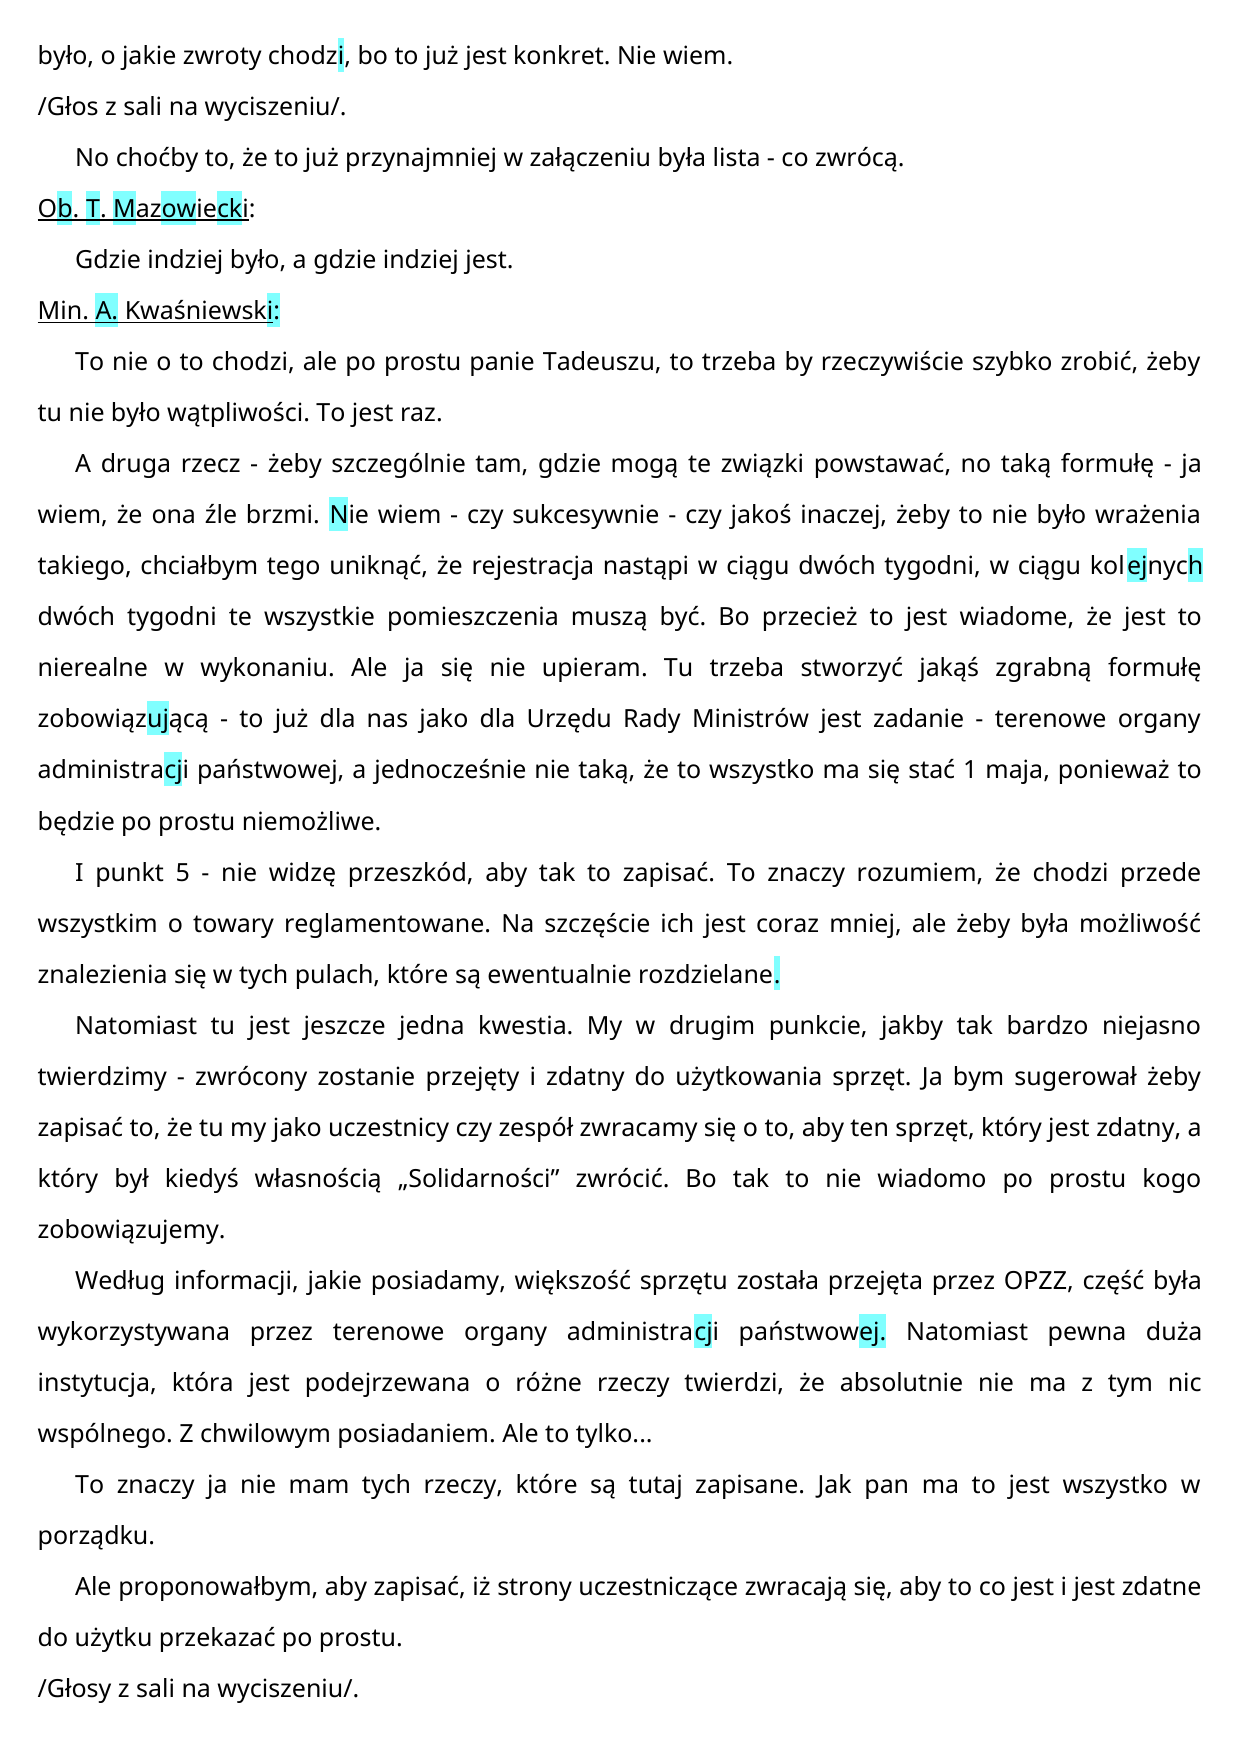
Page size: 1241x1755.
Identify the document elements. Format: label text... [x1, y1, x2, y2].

text /Głosy z sali na wyciszeniu/. [37, 1671, 1203, 1705]
text No choćby to, że to już przynajmniej w załączeniu była lista - co zwrócą. [37, 139, 1203, 174]
text I punkt 5 - nie widzę przeszkód, aby tak to zapisać. To znaczy rozumiem, że chodzi przede wszystkim o towary reglamentowane. Na szczęście ich jest coraz mniej, ale żeby była możliwość znalezienia się w tych pulach, które są ewentualnie rozdzielane. [37, 854, 1203, 990]
text To nie o to chodzi, ale po prostu panie Tadeuszu, to trzeba by rzeczywiście szybko zrobić, żeby tu nie było wątpliwości. To jest raz. [37, 344, 1203, 429]
text Gdzie indziej było, a gdzie indziej jest. [37, 242, 1203, 276]
text To znaczy ja nie mam tych rzeczy, które są tutaj zapisane. Jak pan ma to jest wszystko w porządku. [37, 1467, 1203, 1552]
text Min. A. Kwaśniewski: [37, 293, 1203, 327]
text było, o jakie zwroty chodzi, bo to już jest konkret. Nie wiem. [37, 37, 1203, 72]
text Natomiast tu jest jeszcze jedna kwestia. My w drugim punkcie, jakby tak bardzo niejasno twierdzimy - zwrócony zostanie przejęty i zdatny do użytkowania sprzęt. Ja bym sugerował żeby zapisać to, że tu my jako uczestnicy czy zespół zwracamy się o to, aby ten sprzęt, który jest zdatny, a który był kiedyś własnością „Solidarności” zwrócić. Bo tak to nie wiadomo po prostu kogo zobowiązujemy. [37, 1007, 1203, 1246]
text /Głos z sali na wyciszeniu/. [37, 88, 1203, 123]
text Ob. T. Mazowiecki: [37, 191, 1203, 225]
text A druga rzecz - żeby szczególnie tam, gdzie mogą te związki powstawać, no taką formułę - ja wiem, że ona źle brzmi. Nie wiem - czy sukcesywnie - czy jakoś inaczej, żeby to nie było wrażenia takiego, chciałbym tego uniknąć, że rejestracja nastąpi w ciągu dwóch tygodni, w ciągu kolejnych dwóch tygodni te wszystkie pomieszczenia muszą być. Bo przecież to jest wiadome, że jest to nierealne w wykonaniu. Ale ja się nie upieram. Tu trzeba stworzyć jakąś zgrabną formułę zobowiązującą - to już dla nas jako dla Urzędu Rady Ministrów jest zadanie - terenowe organy administracji państwowej, a jednocześnie nie taką, że to wszystko ma się stać 1 maja, ponieważ to będzie po prostu niemożliwe. [37, 446, 1203, 837]
text Według informacji, jakie posiadamy, większość sprzętu została przejęta przez OPZZ, część była wykorzystywana przez terenowe organy administracji państwowej. Natomiast pewna duża instytucja, która jest podejrzewana o różne rzeczy twierdzi, że absolutnie nie ma z tym nic wspólnego. Z chwilowym posiadaniem. Ale to tylko... [37, 1262, 1203, 1450]
text Ale proponowałbym, aby zapisać, iż strony uczestniczące zwracają się, aby to co jest i jest zdatne do użytku przekazać po prostu. [37, 1569, 1203, 1654]
